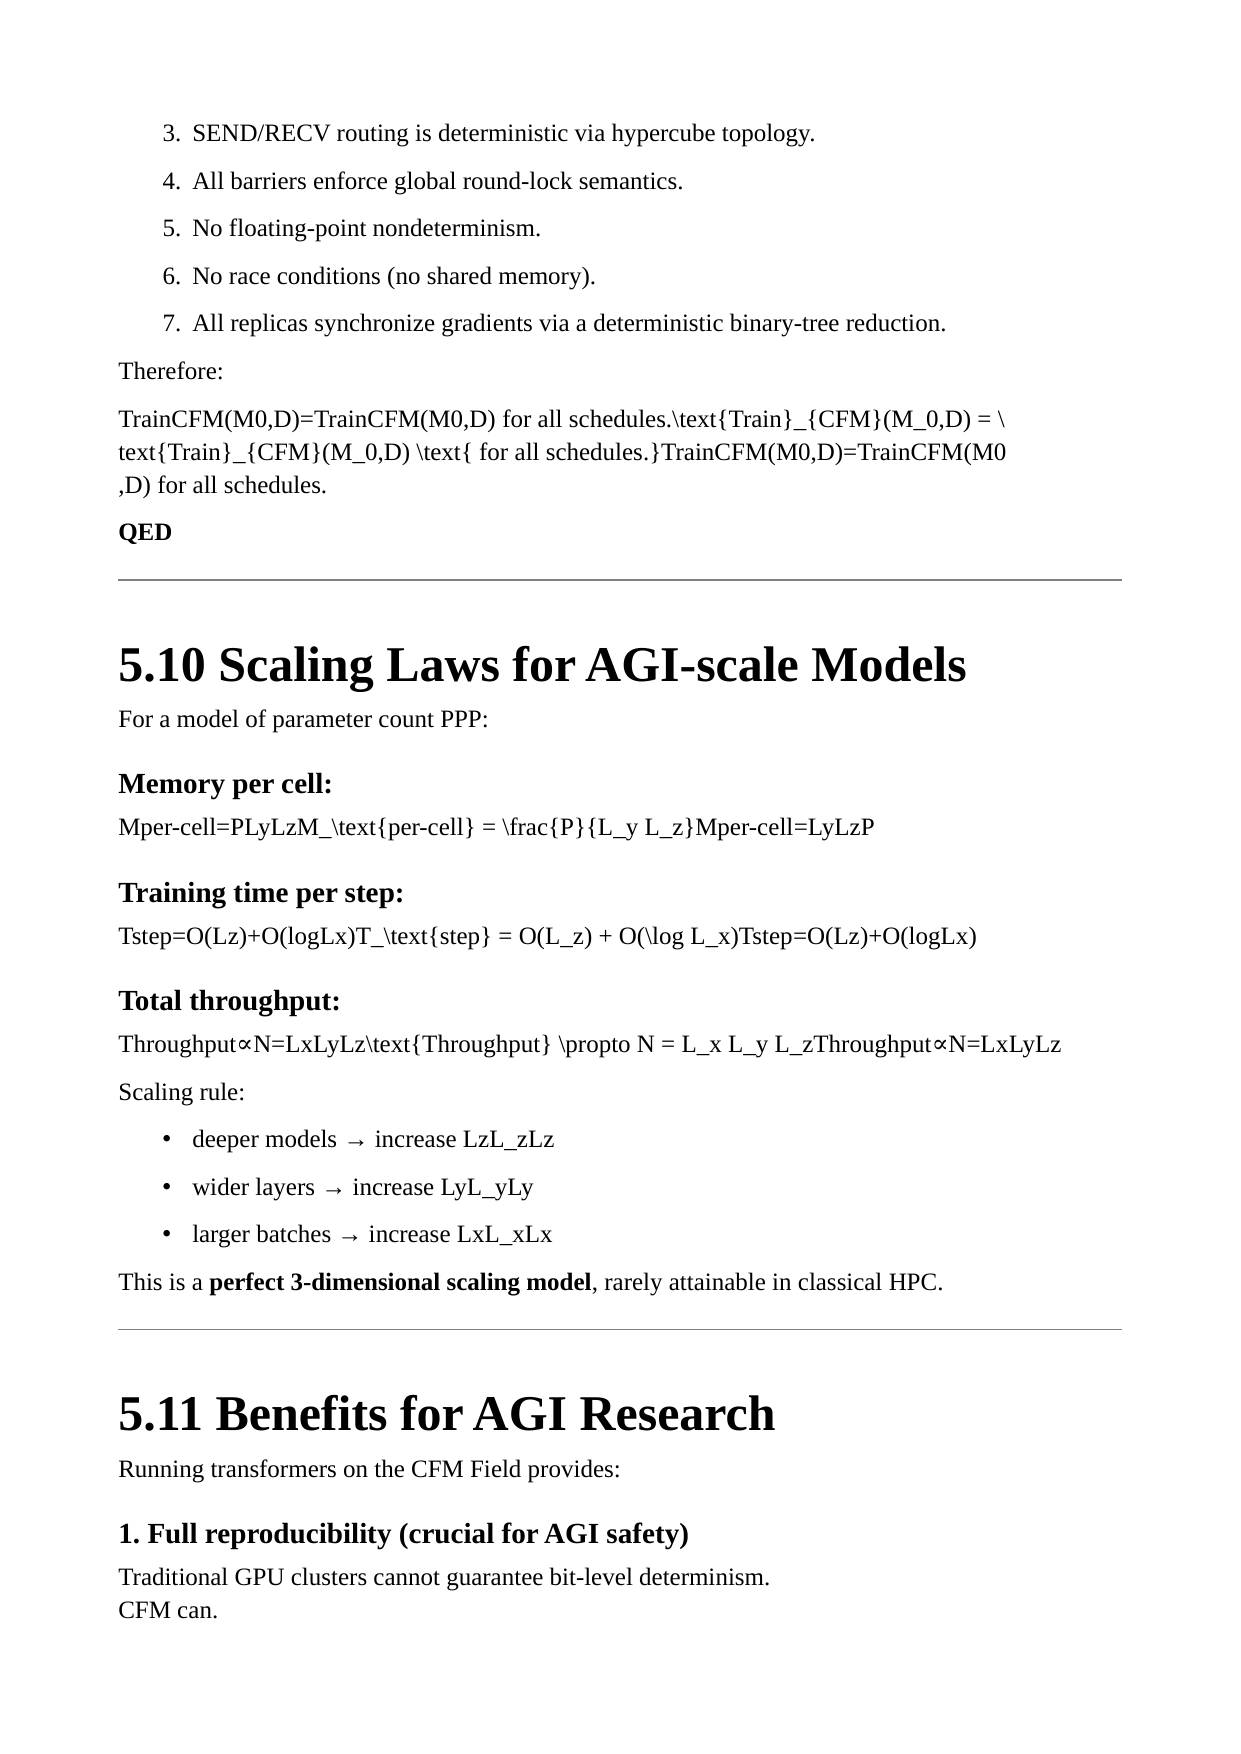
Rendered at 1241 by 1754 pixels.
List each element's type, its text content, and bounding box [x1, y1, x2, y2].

subtitle 1. Full reproducibility (crucial for AGI safety) [118, 1516, 1122, 1549]
text Tstep=O(Lz)+O(log⁡Lx)T_\text{step} = O(L_z) + O(\log L_x)Tstep​=O(Lz​)+O(logLx​) [118, 921, 1122, 949]
subtitle 5.11 Benefits for AGI Research [118, 1384, 1122, 1441]
subtitle 5.10 Scaling Laws for AGI-scale Models [118, 634, 1122, 692]
text For a model of parameter count PPP: [118, 704, 1122, 733]
text Therefore: [118, 356, 1122, 385]
list No race conditions (no shared memory). [162, 261, 1122, 290]
text Traditional GPU clusters cannot guarantee bit-level determinism. CFM can. [118, 1562, 1122, 1624]
list No floating-point nondeterminism. [162, 213, 1122, 242]
text Throughput∝N=LxLyLz\text{Throughput} \propto N = L_x L_y L_zThroughput∝N=Lx​Ly​Lz​ [118, 1029, 1122, 1058]
list All barriers enforce global round-lock semantics. [162, 166, 1122, 194]
text Running transformers on the CFM Field provides: [118, 1454, 1122, 1483]
subtitle Total throughput: [118, 983, 1122, 1016]
list wider layers → increase LyL_yLy​ [162, 1172, 1122, 1201]
text TrainCFM(M0,D)=TrainCFM(M0,D) for all schedules.\text{Train}_{CFM}(M_0,D) = \text{Train}_{CFM}(M_0,D) \text{ for all schedules.}TrainCFM​(M0​,D)=TrainCFM​(M0​,D) for all schedules. [118, 404, 1122, 498]
subtitle Training time per step: [118, 875, 1122, 908]
subtitle Memory per cell: [118, 766, 1122, 800]
text Scaling rule: [118, 1077, 1122, 1105]
list All replicas synchronize gradients via a deterministic binary-tree reduction. [162, 308, 1122, 337]
list deeper models → increase LzL_zLz​ [162, 1124, 1122, 1153]
text Mper-cell=PLyLzM_\text{per-cell} = \frac{P}{L_y L_z}Mper-cell​=Ly​Lz​P​ [118, 812, 1122, 841]
text This is a perfect 3-dimensional scaling model, rarely attainable in classical HPC. [118, 1267, 1122, 1296]
list larger batches → increase LxL_xLx​ [162, 1219, 1122, 1248]
list SEND/RECV routing is deterministic via hypercube topology. [162, 118, 1122, 147]
text QED [118, 517, 1122, 546]
